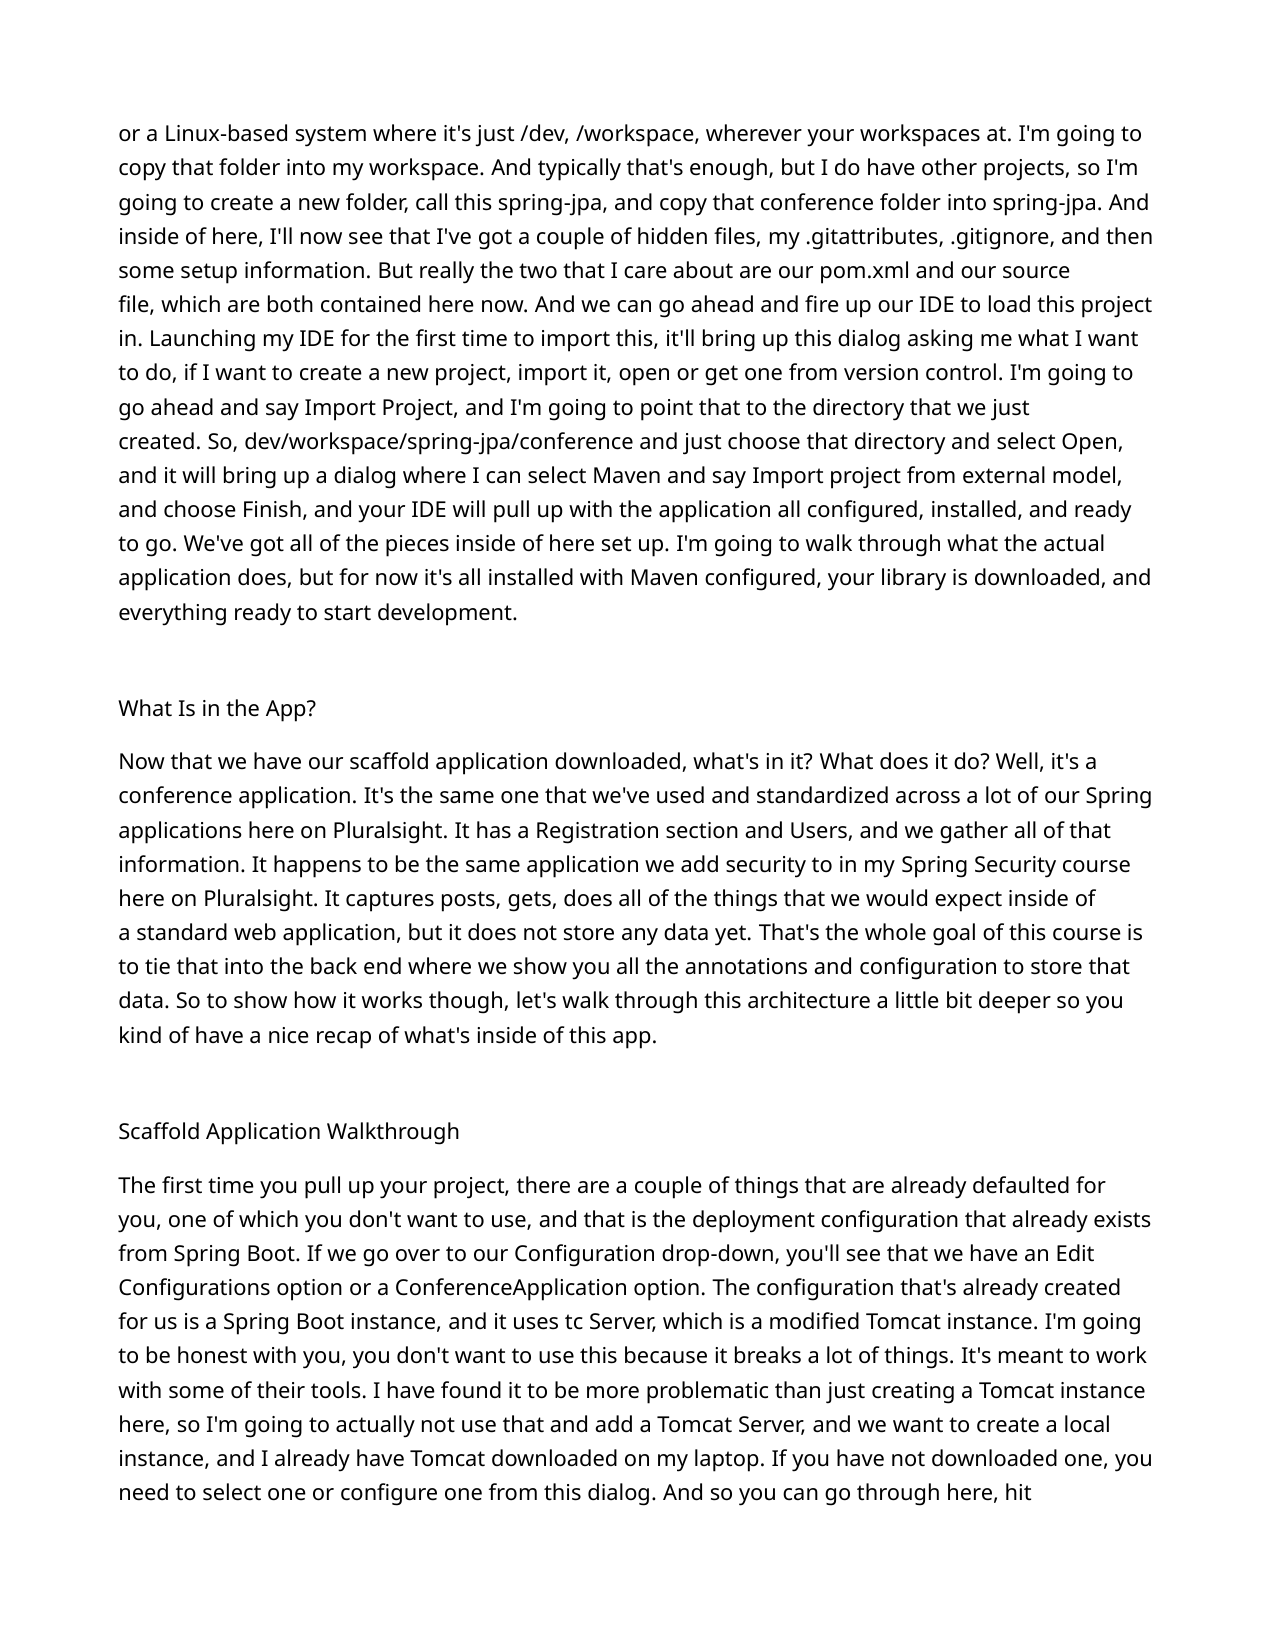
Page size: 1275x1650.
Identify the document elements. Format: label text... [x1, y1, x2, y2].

text The first time you pull up your project, there are a couple of things that are already defaulted for you, one of which you don't want to use, and that is the deployment configuration that already exists from Spring Boot. If we go over to our Configuration drop‑down, you'll see that we have an Edit Configurations option or a ConferenceApplication option. The configuration that's already created for us is a Spring Boot instance, and it uses tc Server, which is a modified Tomcat instance. I'm going to be honest with you, you don't want to use this because it breaks a lot of things. It's meant to work with some of their tools. I have found it to be more problematic than just creating a Tomcat instance here, so I'm going to actually not use that and add a Tomcat Server, and we want to create a local instance, and I already have Tomcat downloaded on my laptop. If you have not downloaded one, you need to select one or configure one from this dialog. And so you can go through here, hit [118, 1169, 1157, 1507]
text or a Linux‑based system where it's just /dev, /workspace, wherever your workspaces at. I'm going to copy that folder into my workspace. And typically that's enough, but I do have other projects, so I'm going to create a new folder, call this spring‑jpa, and copy that conference folder into spring‑jpa. And inside of here, I'll now see that I've got a couple of hidden files, my .gitattributes, .gitignore, and then some setup information. But really the two that I care about are our pom.xml and our source file, which are both contained here now. And we can go ahead and fire up our IDE to load this project in. Launching my IDE for the first time to import this, it'll bring up this dialog asking me what I want to do, if I want to create a new project, import it, open or get one from version control. I'm going to go ahead and say Import Project, and I'm going to point that to the directory that we just created. So, dev/workspace/spring‑jpa/conference and just choose that directory and select Open, and it will bring up a dialog where I can select Maven and say Import project from external model, and choose Finish, and your IDE will pull up with the application all configured, installed, and ready to go. We've got all of the pieces inside of here set up. I'm going to walk through what the actual application does, but for now it's all installed with Maven configured, your library is downloaded, and everything ready to start development. [118, 118, 1157, 626]
subtitle What Is in the App? [118, 693, 1157, 723]
text Now that we have our scaffold application downloaded, what's in it? What does it do? Well, it's a conference application. It's the same one that we've used and standardized across a lot of our Spring applications here on Pluralsight. It has a Registration section and Users, and we gather all of that information. It happens to be the same application we add security to in my Spring Security course here on Pluralsight. It captures posts, gets, does all of the things that we would expect inside of a standard web application, but it does not store any data yet. That's the whole goal of this course is to tie that into the back end where we show you all the annotations and configuration to store that data. So to show how it works though, let's walk through this architecture a little bit deeper so you kind of have a nice recap of what's inside of this app. [118, 746, 1157, 1049]
subtitle Scaffold Application Walkthrough [118, 1116, 1157, 1146]
